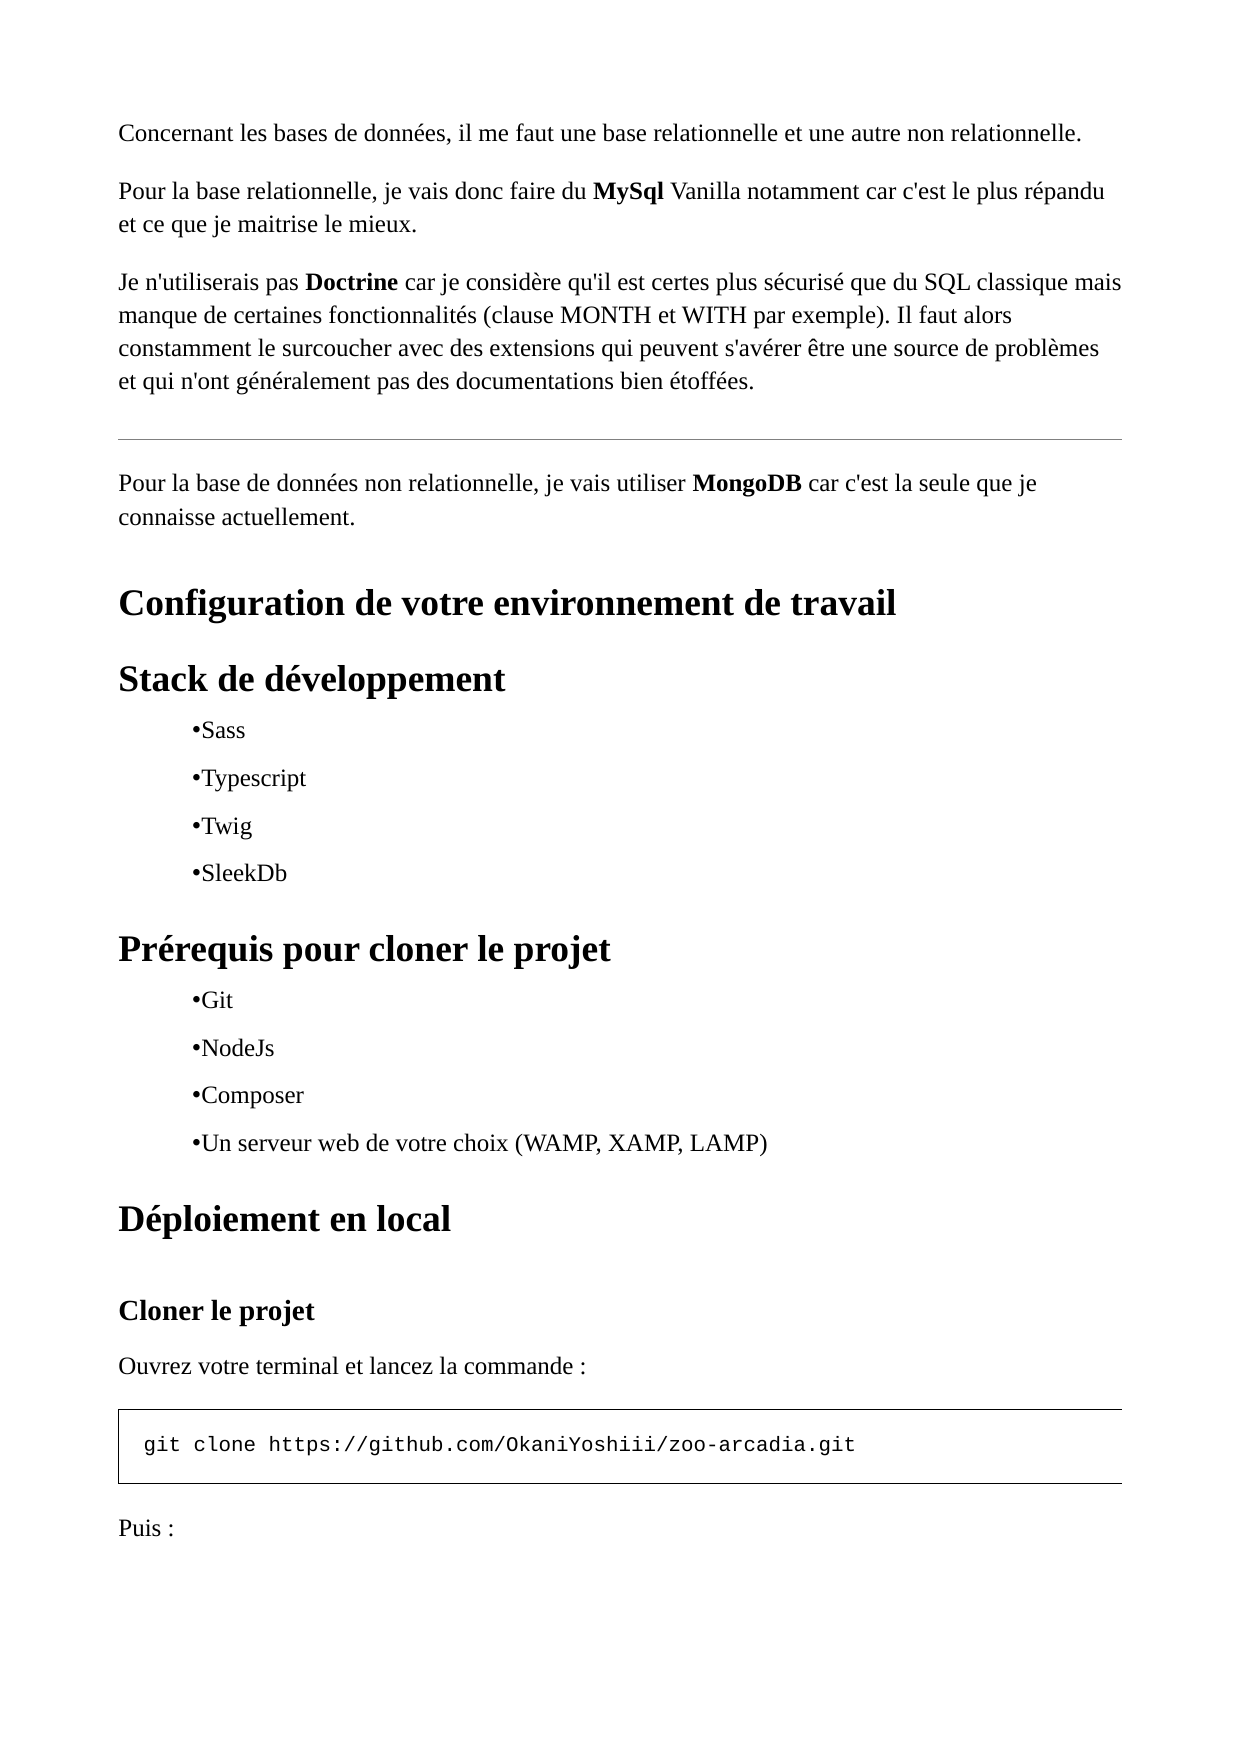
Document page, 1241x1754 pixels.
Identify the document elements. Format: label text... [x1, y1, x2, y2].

list Typescript [118, 763, 1122, 792]
subtitle Déploiement en local [118, 1197, 1122, 1243]
list Twig [118, 811, 1122, 839]
text Concernant les bases de données, il me faut une base relationnelle et une autre non relationnelle. [118, 118, 1122, 147]
subtitle Prérequis pour cloner le projet [118, 927, 1122, 973]
list SleekDb [118, 858, 1122, 887]
text Puis : [118, 1513, 1122, 1541]
subtitle Stack de développement [118, 657, 1122, 703]
subtitle Cloner le projet [118, 1293, 1122, 1326]
list Composer [118, 1081, 1122, 1109]
list Git [118, 985, 1122, 1014]
subtitle Configuration de votre environnement de travail [118, 580, 1122, 623]
list NodeJs [118, 1033, 1122, 1062]
text Pour la base relationnelle, je vais donc faire du MySql Vanilla notamment car c'est le plus répandu et ce que je maitrise le mieux. [118, 176, 1122, 238]
text Ouvrez votre terminal et lancez la commande : [118, 1351, 1122, 1380]
list Sass [118, 716, 1122, 744]
text Pour la base de données non relationnelle, je vais utiliser MongoDB car c'est la seule que je connaisse actuellement. [118, 468, 1122, 530]
text Je n'utiliserais pas Doctrine car je considère qu'il est certes plus sécurisé que du SQL classique mais manque de certaines fonctionnalités (clause MONTH et WITH par exemple). Il faut alors constamment le surcoucher avec des extensions qui peuvent s'avérer être une source de problèmes et qui n'ont généralement pas des documentations bien étoffées. [118, 267, 1122, 395]
text git clone https://github.com/OkaniYoshiii/zoo-arcadia.git [119, 1410, 1122, 1483]
list Un serveur web de votre choix (WAMP, XAMP, LAMP) [118, 1128, 1122, 1157]
